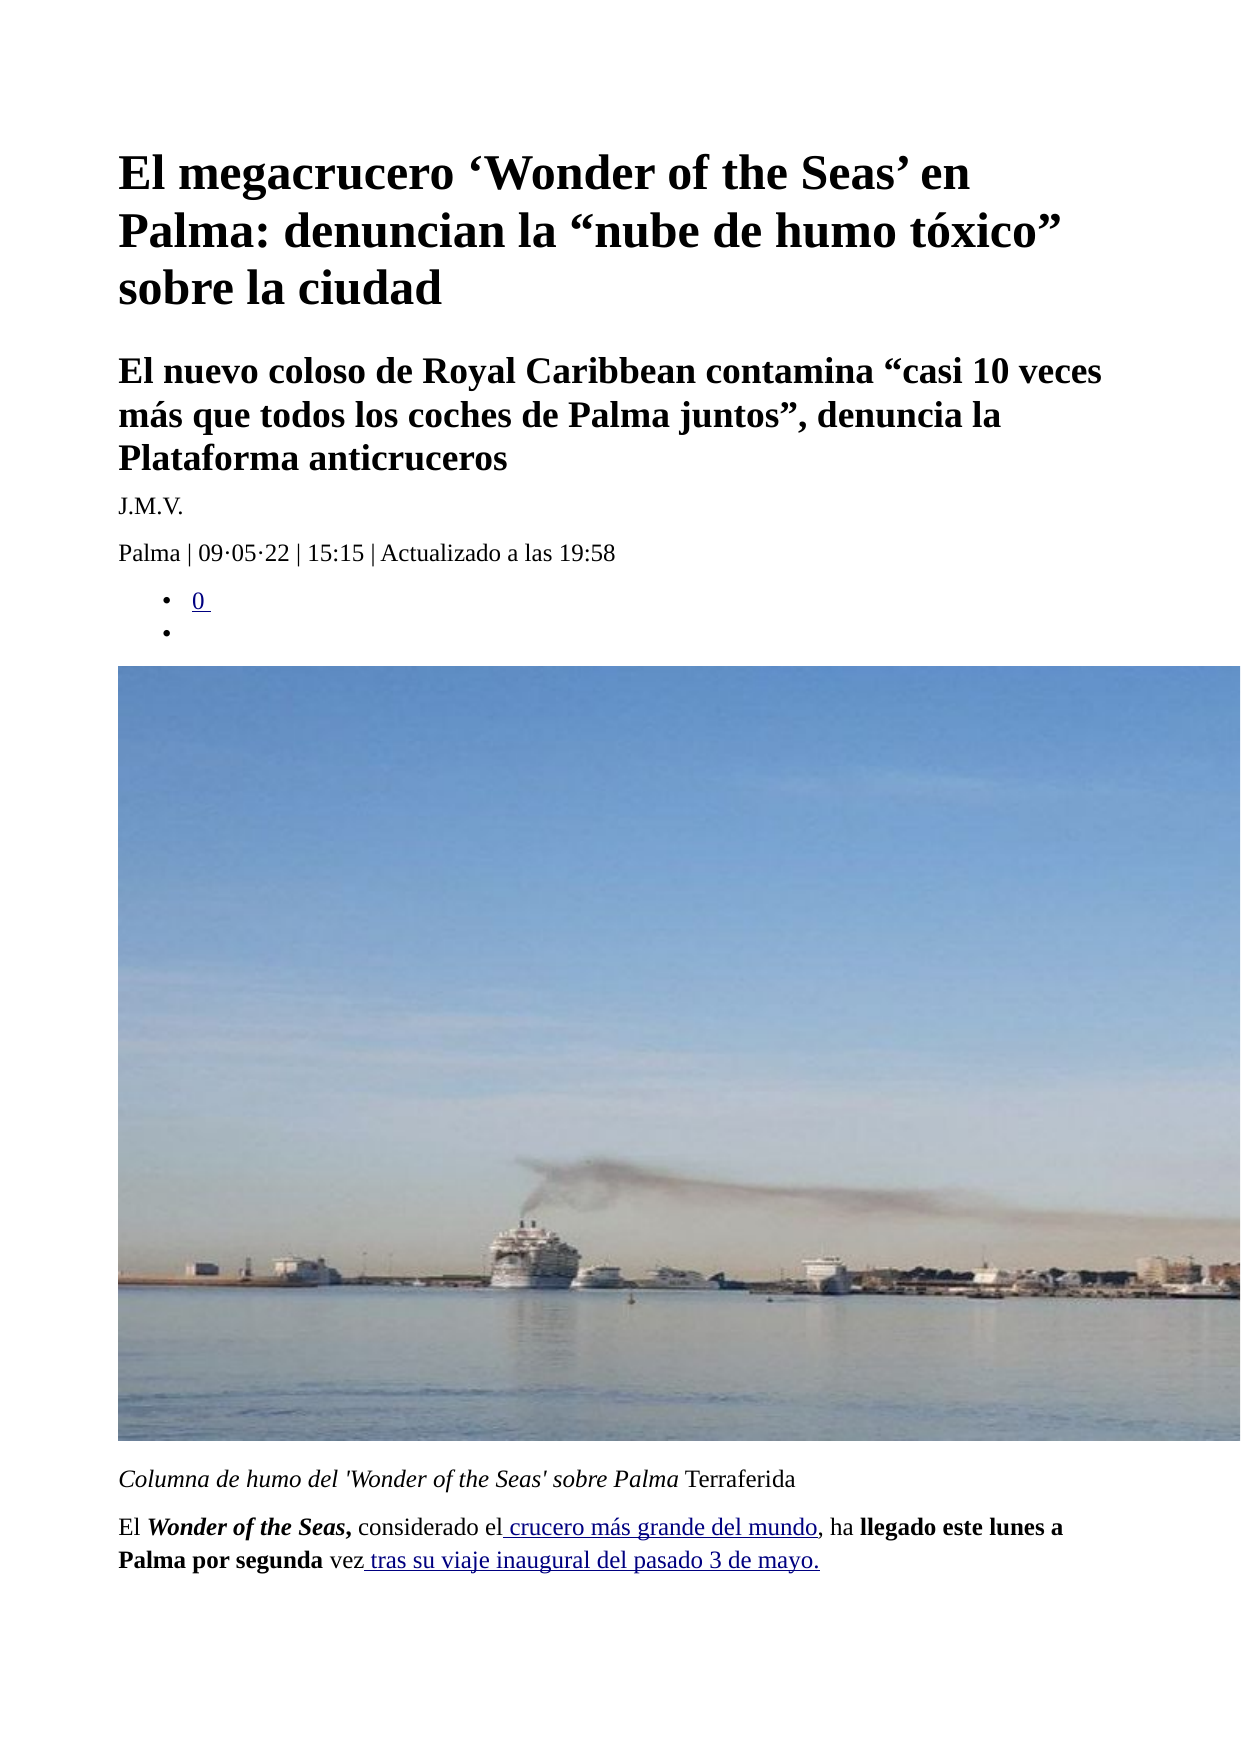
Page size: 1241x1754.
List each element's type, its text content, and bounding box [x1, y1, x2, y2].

text Palma | 09·05·22 | 15:15 | Actualizado a las 19:58 [118, 538, 1122, 567]
subtitle El megacrucero ‘Wonder of the Seas’ en Palma: denuncian la “nube de humo tóxico” sobre la ciudad [118, 143, 1122, 316]
text Columna de humo del 'Wonder of the Seas' sobre Palma Terraferida [118, 1464, 1122, 1493]
subtitle El nuevo coloso de Royal Caribbean contamina “casi 10 veces más que todos los coches de Palma juntos”, denuncia la Plataforma anticruceros [118, 349, 1122, 478]
picture [118, 666, 1241, 1441]
list 0 [162, 586, 1122, 615]
text El Wonder of the Seas, considerado el crucero más grande del mundo, ha llegado este lunes a Palma por segunda vez tras su viaje inaugural del pasado 3 de mayo. [118, 1512, 1122, 1574]
text J.M.V. [118, 491, 1122, 519]
